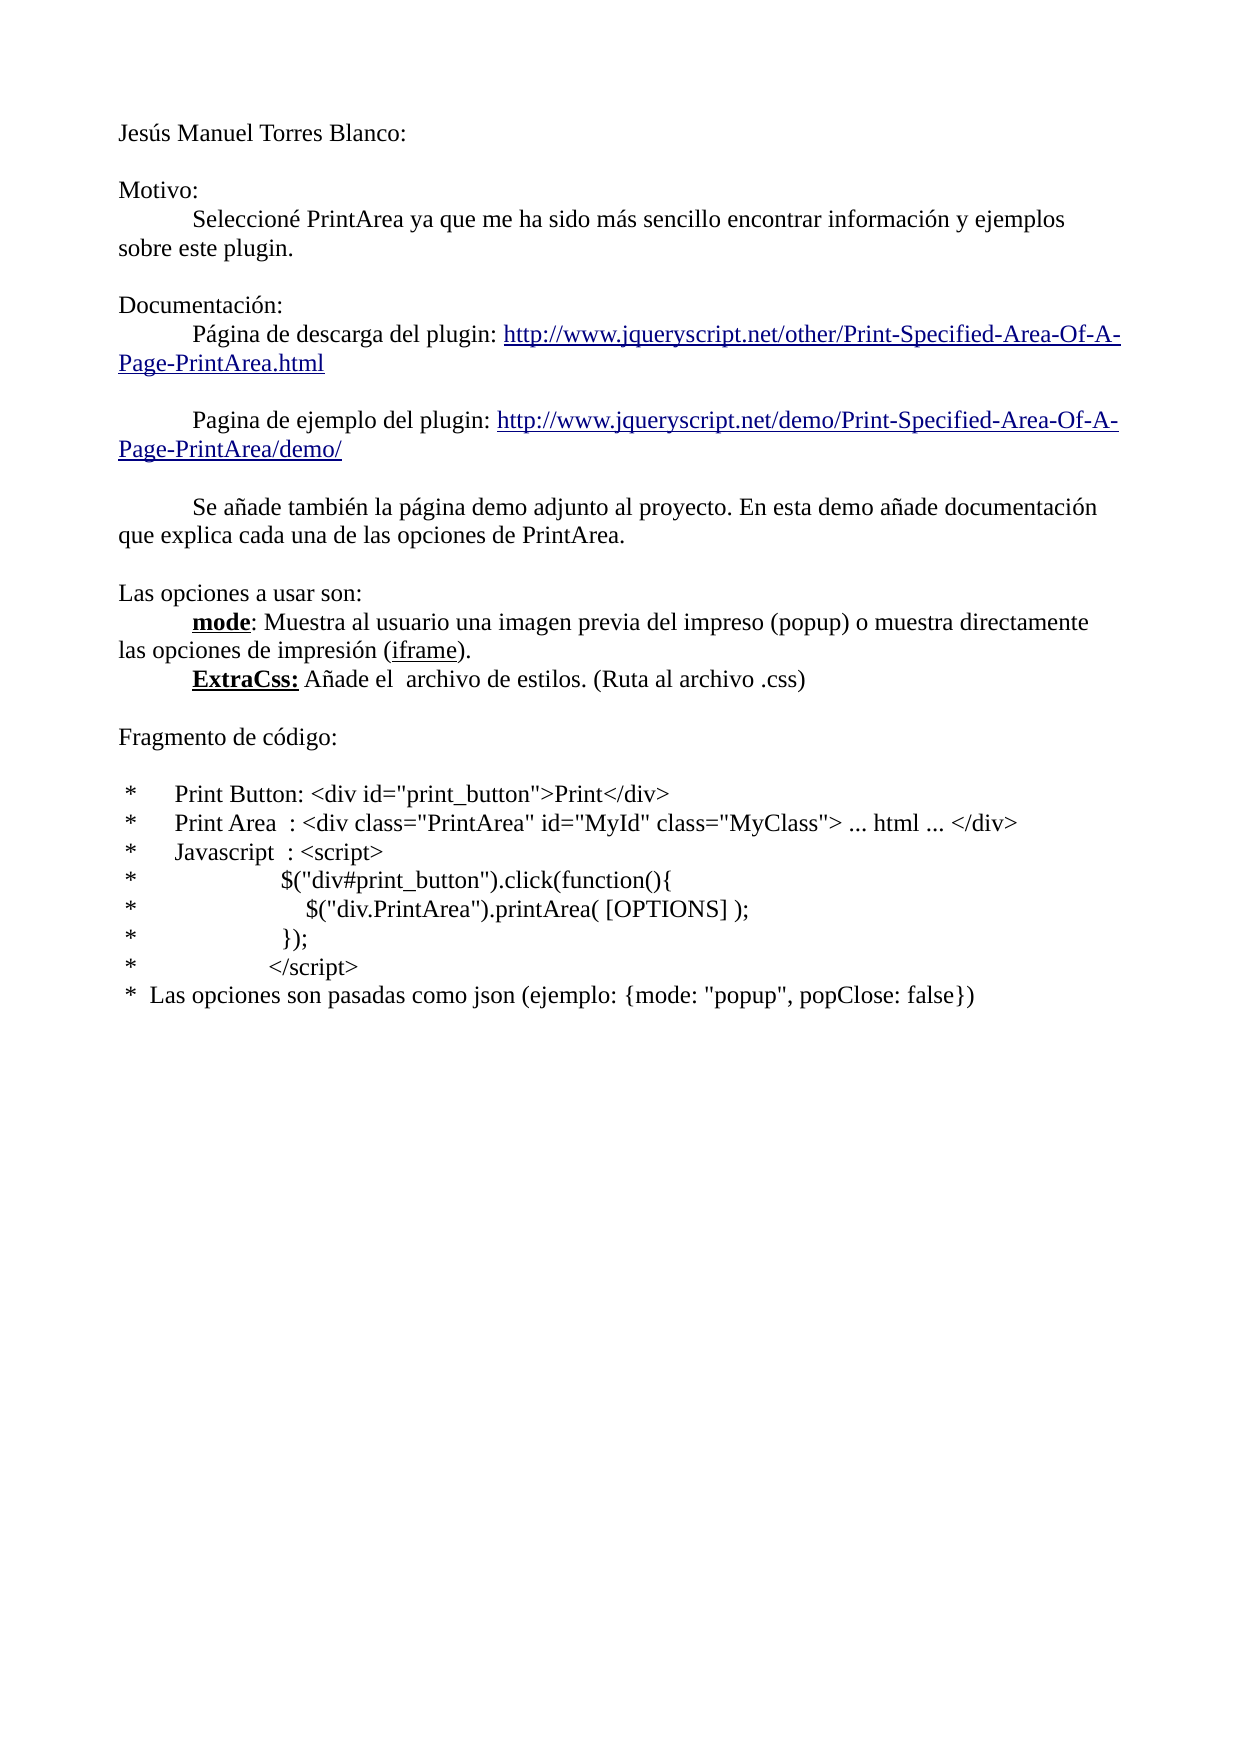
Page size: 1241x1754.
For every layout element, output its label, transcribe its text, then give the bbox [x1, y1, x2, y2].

text Página de descarga del plugin: http://www.jqueryscript.net/other/Print-Specified-Area-Of-A-Page-PrintArea.html [118, 319, 1122, 377]
text Jesús Manuel Torres Blanco: [118, 118, 1122, 147]
text Seleccioné PrintArea ya que me ha sido más sencillo encontrar información y ejemplos sobre este plugin. [118, 204, 1122, 262]
text ExtraCss: Añade el archivo de estilos. (Ruta al archivo .css) [118, 664, 1122, 693]
text Documentación: [118, 291, 1122, 319]
text mode: Muestra al usuario una imagen previa del impreso (popup) o muestra directamente las opciones de impresión (iframe). [118, 607, 1122, 664]
text Pagina de ejemplo del plugin: http://www.jqueryscript.net/demo/Print-Specified-Area-Of-A-Page-PrintArea/demo/ [118, 406, 1122, 463]
text * Print Button: <div id="print_button">Print</div> * Print Area : <div class="PrintArea" id="MyId" class="MyClass"> ... html ... </div> * Javascript : <script> * $("div#print_button").click(function(){ * $("div.PrintArea").printArea( [OPTIONS] ); * }); * </script> * Las opciones son pasadas como json (ejemplo: {mode: "popup", popClose: false}) [118, 751, 1122, 1009]
text Se añade también la página demo adjunto al proyecto. En esta demo añade documentación que explica cada una de las opciones de PrintArea. [118, 492, 1122, 549]
text Motivo: [118, 176, 1122, 204]
text Fragmento de código: [118, 722, 1122, 751]
text Las opciones a usar son: [118, 578, 1122, 607]
